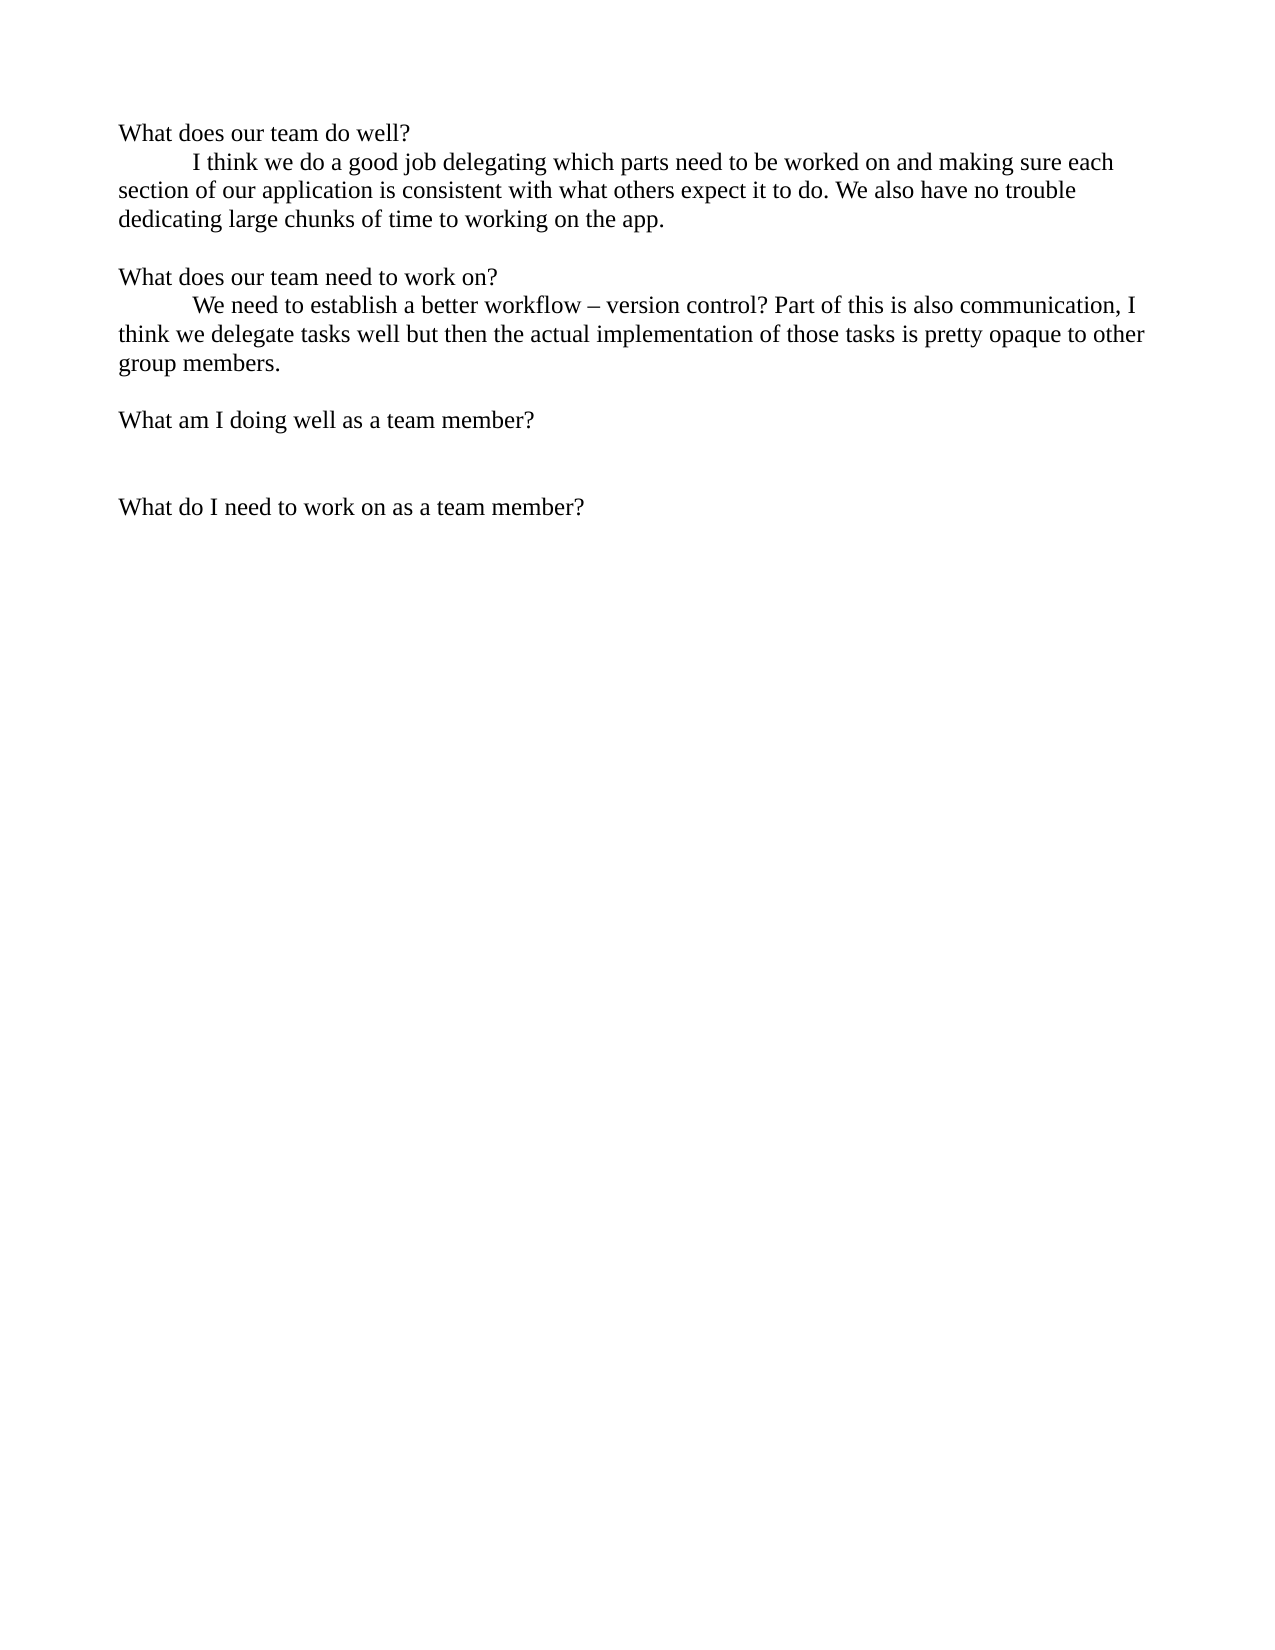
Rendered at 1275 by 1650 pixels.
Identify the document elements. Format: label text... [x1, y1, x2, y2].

text What am I doing well as a team member? [118, 406, 1157, 434]
text What does our team need to work on? [118, 262, 1157, 291]
text What do I need to work on as a team member? [118, 492, 1157, 521]
text We need to establish a better workflow – version control? Part of this is also communication, I think we delegate tasks well but then the actual implementation of those tasks is pretty opaque to other group members. [118, 291, 1157, 377]
text I think we do a good job delegating which parts need to be worked on and making sure each section of our application is consistent with what others expect it to do. We also have no trouble dedicating large chunks of time to working on the app. [118, 147, 1157, 233]
text What does our team do well? [118, 118, 1157, 147]
